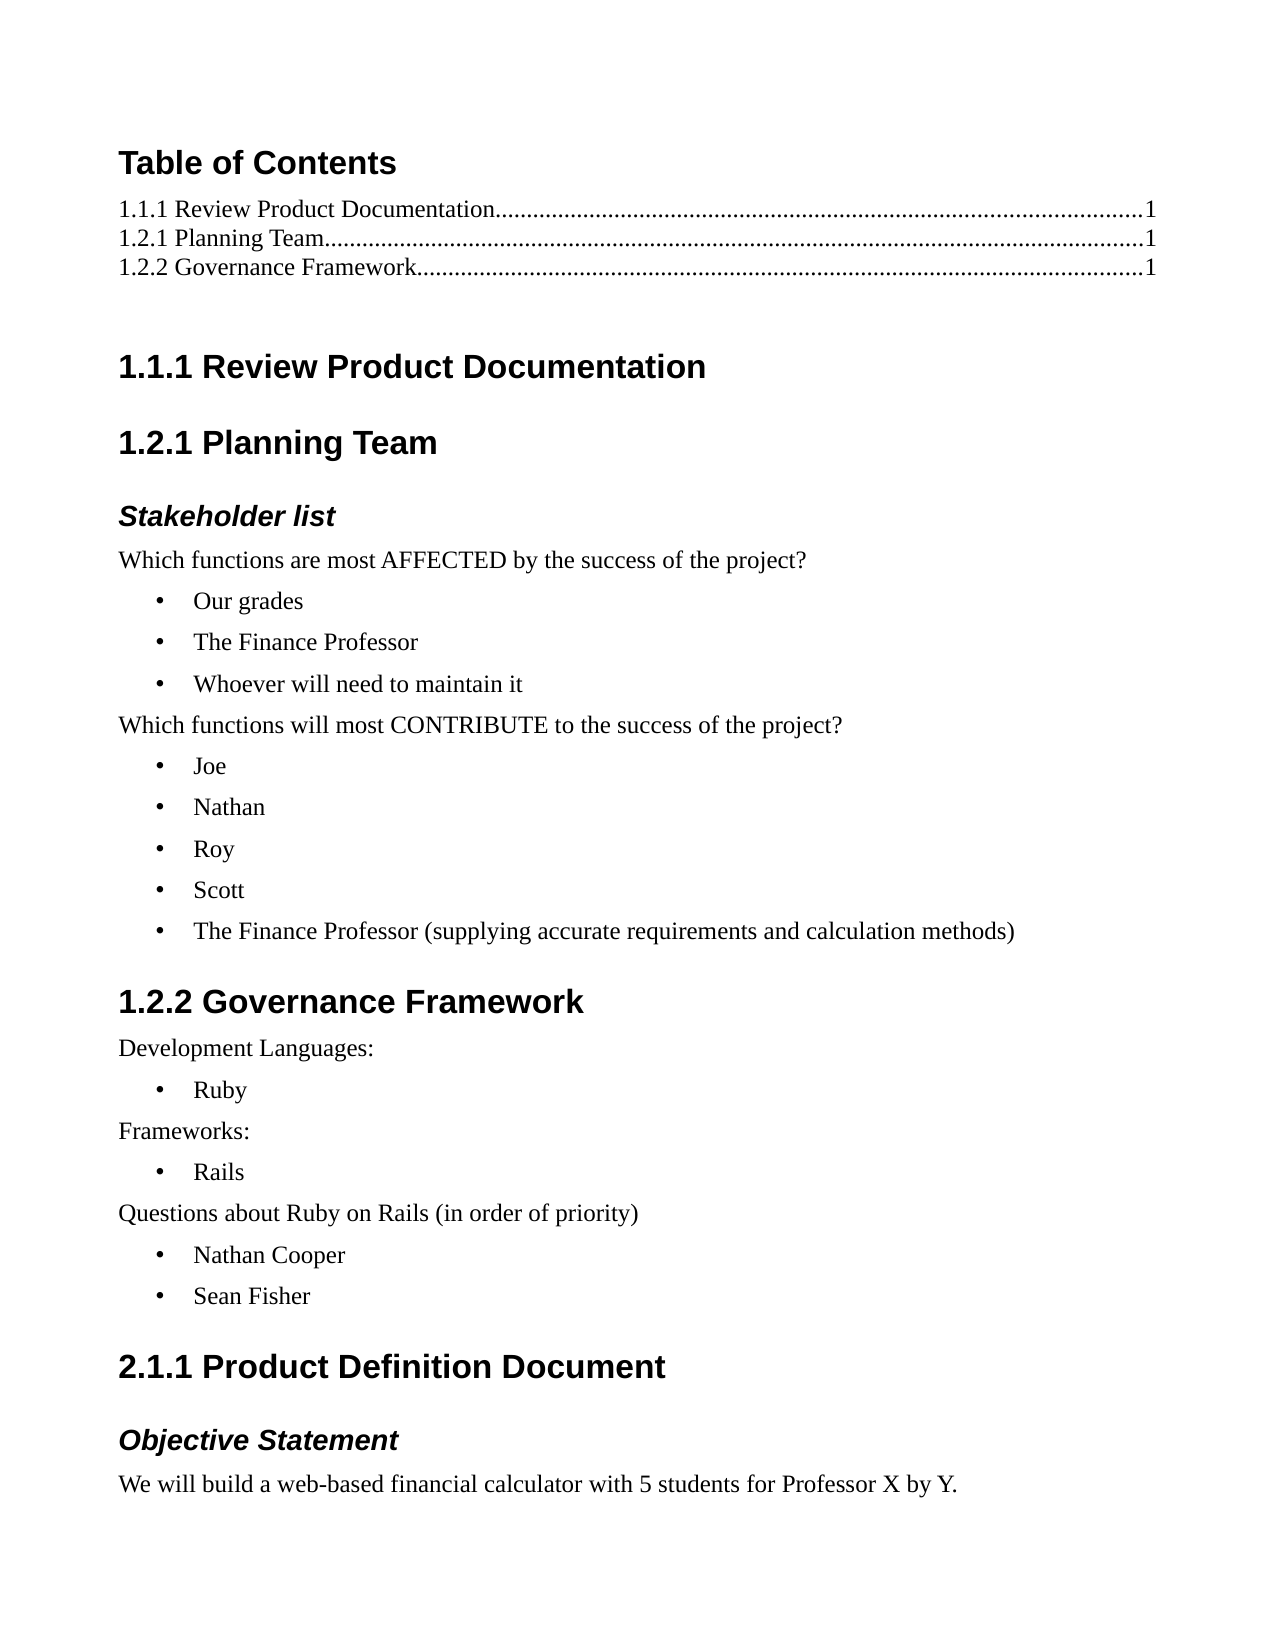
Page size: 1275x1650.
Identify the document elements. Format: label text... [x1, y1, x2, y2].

list Sean Fisher [156, 1281, 1157, 1310]
text 1.2.1 Planning Team 1 [118, 223, 1157, 252]
list Nathan [156, 792, 1157, 821]
text Frameworks: [118, 1116, 1157, 1145]
subtitle Stakeholder list [118, 499, 1157, 532]
text We will build a web-based financial calculator with 5 students for Professor X by Y. [118, 1469, 1157, 1498]
list Nathan Cooper [156, 1240, 1157, 1268]
text 1.1.1 Review Product Documentation 1 [118, 194, 1157, 223]
list Ruby [156, 1075, 1157, 1103]
subtitle Objective Statement [118, 1423, 1157, 1457]
text Which functions will most CONTRIBUTE to the success of the project? [118, 710, 1157, 739]
list Our grades [156, 586, 1157, 615]
subtitle 2.1.1 Product Definition Document [118, 1347, 1157, 1386]
text 1.2.2 Governance Framework 1 [118, 252, 1157, 280]
list The Finance Professor (supplying accurate requirements and calculation methods) [156, 916, 1157, 945]
text Development Languages: [118, 1033, 1157, 1062]
text Which functions are most AFFECTED by the success of the project? [118, 545, 1157, 574]
subtitle Table of Contents [118, 143, 1157, 182]
subtitle 1.2.1 Planning Team [118, 423, 1157, 461]
subtitle 1.1.1 Review Product Documentation [118, 347, 1157, 385]
list Roy [156, 834, 1157, 862]
subtitle 1.2.2 Governance Framework [118, 982, 1157, 1021]
list The Finance Professor [156, 627, 1157, 656]
list Whoever will need to maintain it [156, 669, 1157, 697]
list Joe [156, 751, 1157, 780]
list Rails [156, 1157, 1157, 1186]
text Questions about Ruby on Rails (in order of priority) [118, 1198, 1157, 1227]
list Scott [156, 875, 1157, 904]
